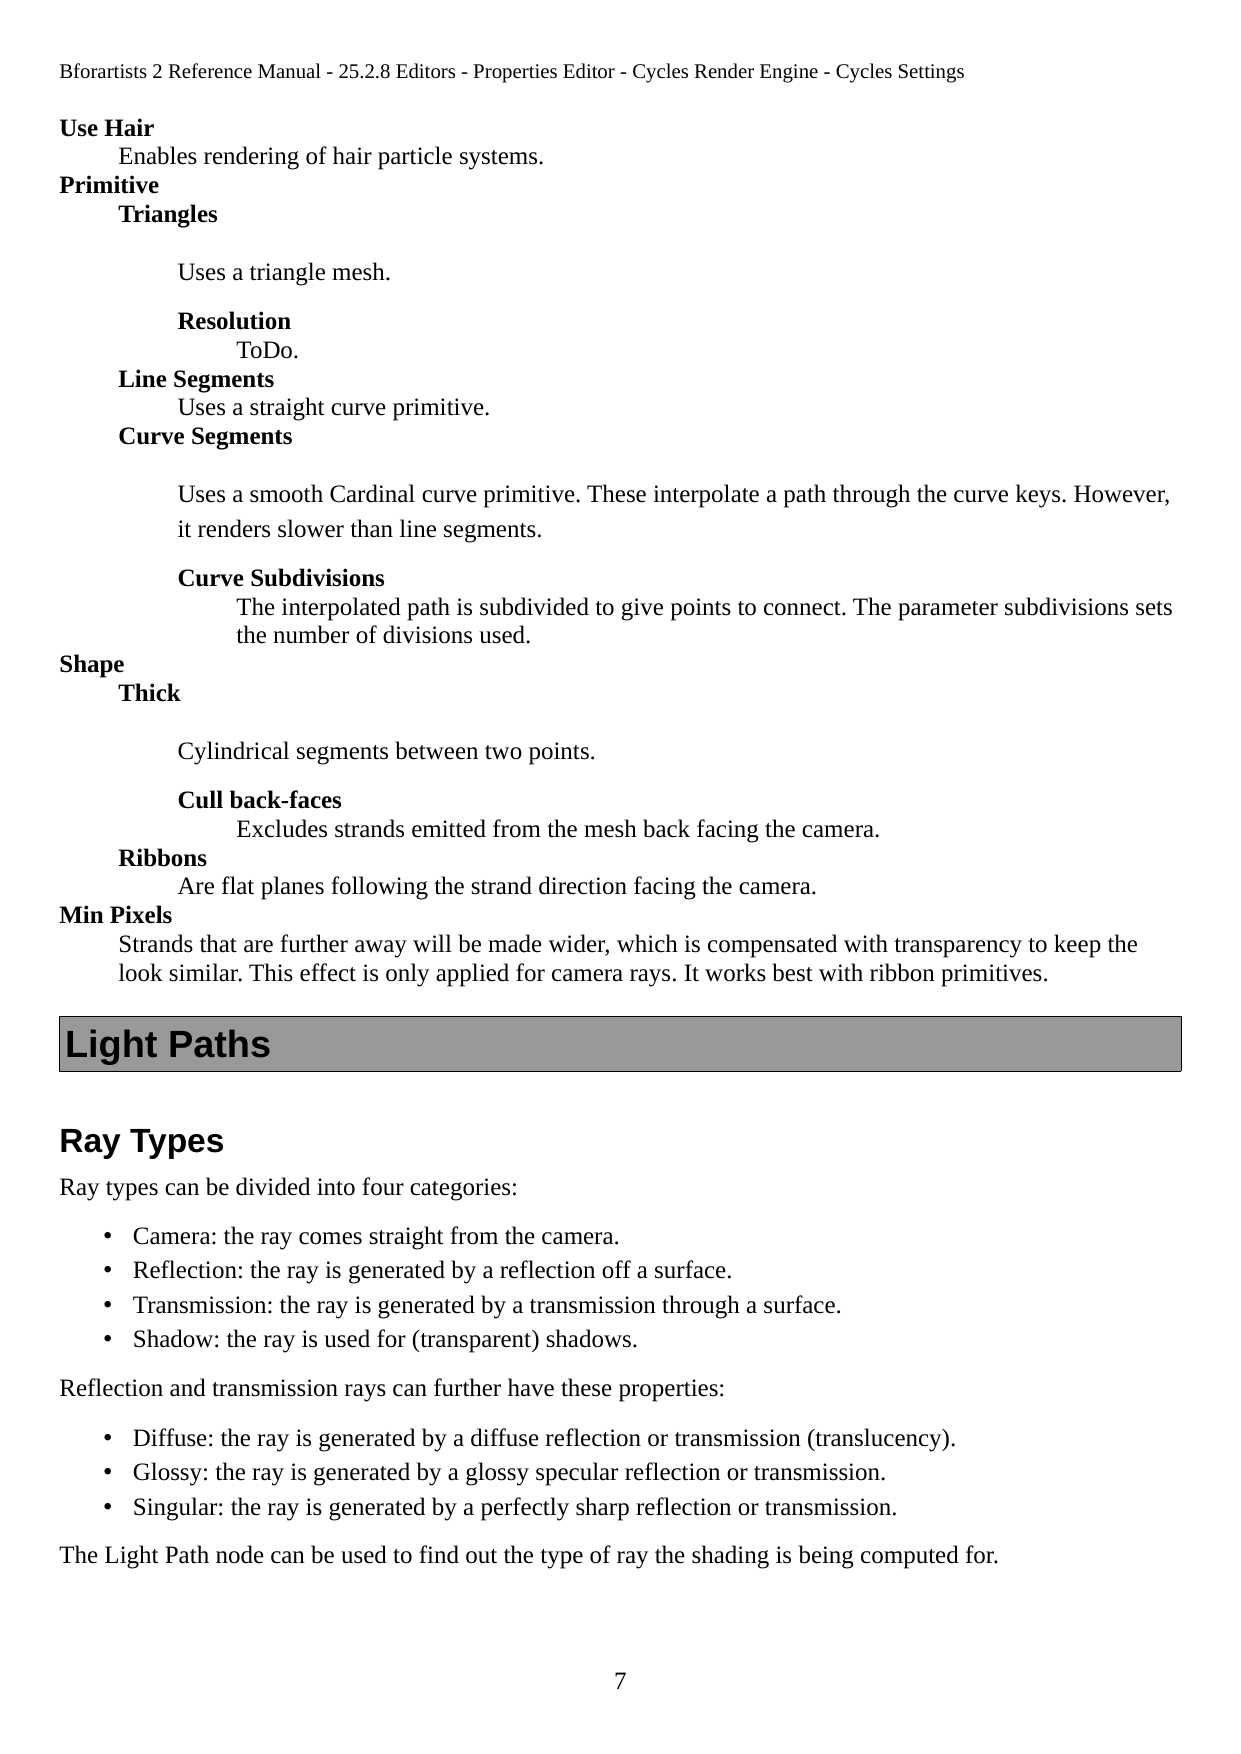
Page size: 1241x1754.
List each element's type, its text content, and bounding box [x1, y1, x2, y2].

list Singular: the ray is generated by a perfectly sharp reflection or transmission. [103, 1492, 1181, 1520]
subtitle Cull back-faces [177, 785, 1181, 814]
list Diffuse: the ray is generated by a diffuse reflection or transmission (translucency). [103, 1423, 1181, 1451]
subtitle Primitive [59, 170, 1181, 199]
list Transmission: the ray is generated by a transmission through a surface. [103, 1290, 1181, 1319]
subtitle Thick [118, 678, 1181, 707]
subtitle Min Pixels [59, 900, 1181, 929]
text Reflection and transmission rays can further have these properties: [59, 1373, 1181, 1402]
list Camera: the ray comes straight from the camera. [103, 1221, 1181, 1250]
list The interpolated path is subdivided to give points to connect. The parameter subdivisions sets the number of divisions used. [236, 592, 1181, 649]
text Ray types can be divided into four categories: [59, 1172, 1181, 1201]
list ToDo. [236, 335, 1181, 364]
list Shadow: the ray is used for (transparent) shadows. [103, 1324, 1181, 1353]
list Reflection: the ray is generated by a reflection off a surface. [103, 1256, 1181, 1284]
text Cylindrical segments between two points. [177, 736, 1181, 765]
subtitle Use Hair [59, 113, 1181, 141]
subtitle Ray Types [59, 1121, 1181, 1159]
text Uses a smooth Cardinal curve primitive. These interpolate a path through the curve keys. However, it renders slower than line segments. [177, 479, 1181, 543]
subtitle Resolution [177, 306, 1181, 335]
list Uses a straight curve primitive. [177, 392, 1181, 421]
subtitle Curve Subdivisions [177, 563, 1181, 592]
text Uses a triangle mesh. [177, 257, 1181, 286]
table_header Light Paths [60, 1017, 1181, 1071]
text The Light Path node can be used to find out the type of ray the shading is being computed for. [59, 1541, 1181, 1569]
list Strands that are further away will be made wider, which is compensated with transparency to keep the look similar. This effect is only applied for camera rays. It works best with ribbon primitives. [118, 929, 1181, 986]
list Enables rendering of hair particle systems. [118, 141, 1181, 170]
subtitle Triangles [118, 199, 1181, 228]
list Glossy: the ray is generated by a glossy specular reflection or transmission. [103, 1457, 1181, 1486]
subtitle Shape [59, 649, 1181, 678]
subtitle Ribbons [118, 843, 1181, 871]
subtitle Line Segments [118, 364, 1181, 392]
list Excludes strands emitted from the mesh back facing the camera. [236, 814, 1181, 843]
subtitle Curve Segments [118, 421, 1181, 450]
list Are flat planes following the strand direction facing the camera. [177, 871, 1181, 900]
